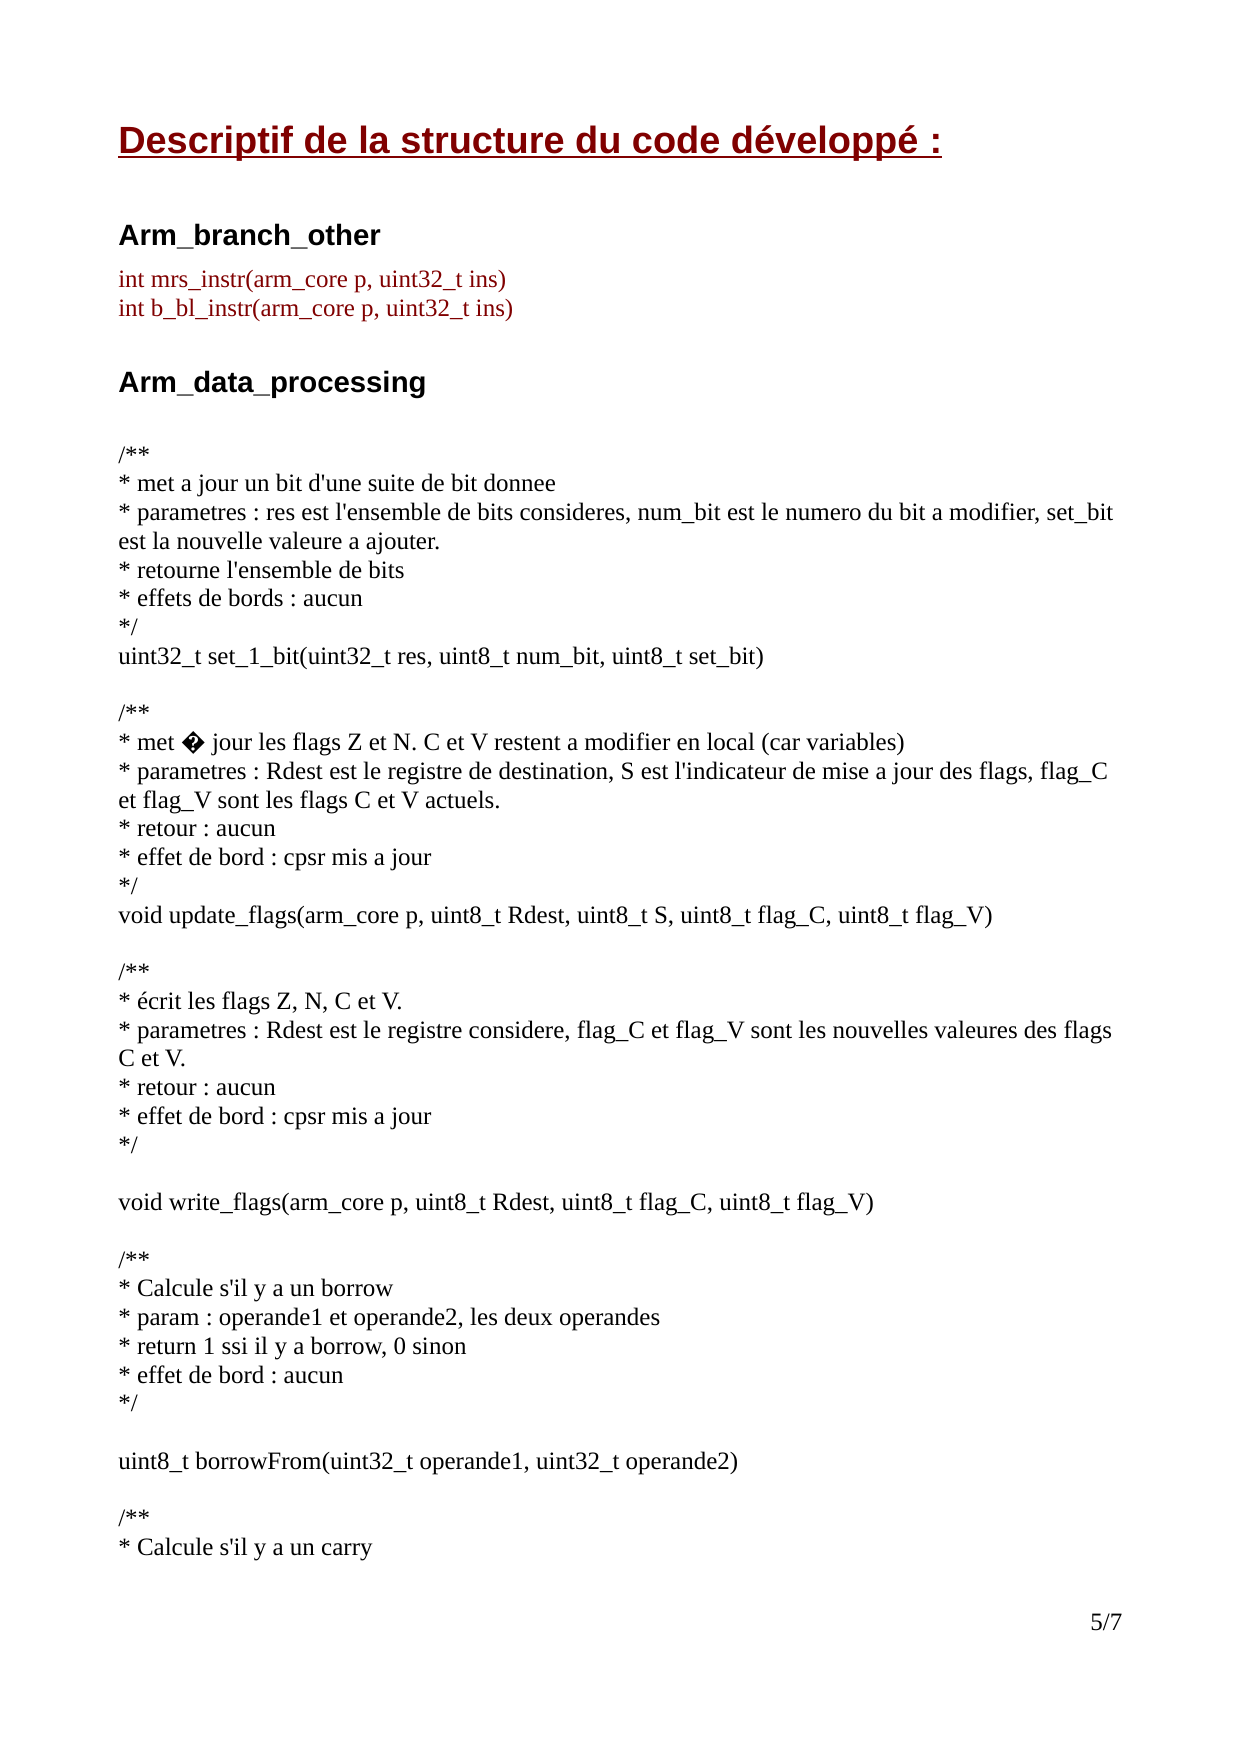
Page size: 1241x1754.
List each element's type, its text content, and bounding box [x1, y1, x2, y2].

text /** [118, 1503, 1122, 1532]
subtitle Descriptif de la structure du code développé : [118, 118, 1122, 162]
text * effet de bord : cpsr mis a jour [118, 842, 1122, 871]
text /** [118, 1245, 1122, 1273]
text * retour : aucun [118, 1072, 1122, 1101]
text int mrs_instr(arm_core p, uint32_t ins) [118, 264, 1122, 293]
text * parametres : Rdest est le registre considere, flag_C et flag_V sont les nouvelles valeures des flags C et V. [118, 1015, 1122, 1072]
text * met a jour un bit d'une suite de bit donnee [118, 468, 1122, 497]
text /** [118, 440, 1122, 468]
text * effet de bord : aucun [118, 1360, 1122, 1388]
text void update_flags(arm_core p, uint8_t Rdest, uint8_t S, uint8_t flag_C, uint8_t flag_V) [118, 900, 1122, 928]
text */ [118, 1388, 1122, 1417]
text /** [118, 698, 1122, 727]
text * Calcule s'il y a un carry [118, 1532, 1122, 1561]
text * retour : aucun [118, 813, 1122, 842]
text */ [118, 1130, 1122, 1158]
text */ [118, 612, 1122, 641]
text * parametres : res est l'ensemble de bits consideres, num_bit est le numero du bit a modifier, set_bit est la nouvelle valeure a ajouter. [118, 497, 1122, 555]
text /** [118, 957, 1122, 986]
text * parametres : Rdest est le registre de destination, S est l'indicateur de mise a jour des flags, flag_C et flag_V sont les flags C et V actuels. [118, 756, 1122, 813]
text * met � jour les flags Z et N. C et V restent a modifier en local (car variables) [118, 727, 1122, 756]
text * effet de bord : cpsr mis a jour [118, 1101, 1122, 1130]
text uint8_t borrowFrom(uint32_t operande1, uint32_t operande2) [118, 1446, 1122, 1475]
text * Calcule s'il y a un borrow [118, 1273, 1122, 1302]
text uint32_t set_1_bit(uint32_t res, uint8_t num_bit, uint8_t set_bit) [118, 641, 1122, 670]
subtitle Arm_data_processing [118, 365, 1122, 398]
text * effets de bords : aucun [118, 583, 1122, 612]
text void write_flags(arm_core p, uint8_t Rdest, uint8_t flag_C, uint8_t flag_V) [118, 1187, 1122, 1216]
text * écrit les flags Z, N, C et V. [118, 986, 1122, 1015]
text int b_bl_instr(arm_core p, uint32_t ins) [118, 293, 1122, 321]
text */ [118, 871, 1122, 900]
subtitle Arm_branch_other [118, 218, 1122, 251]
text * param : operande1 et operande2, les deux operandes [118, 1302, 1122, 1331]
text * return 1 ssi il y a borrow, 0 sinon [118, 1331, 1122, 1360]
text * retourne l'ensemble de bits [118, 555, 1122, 583]
